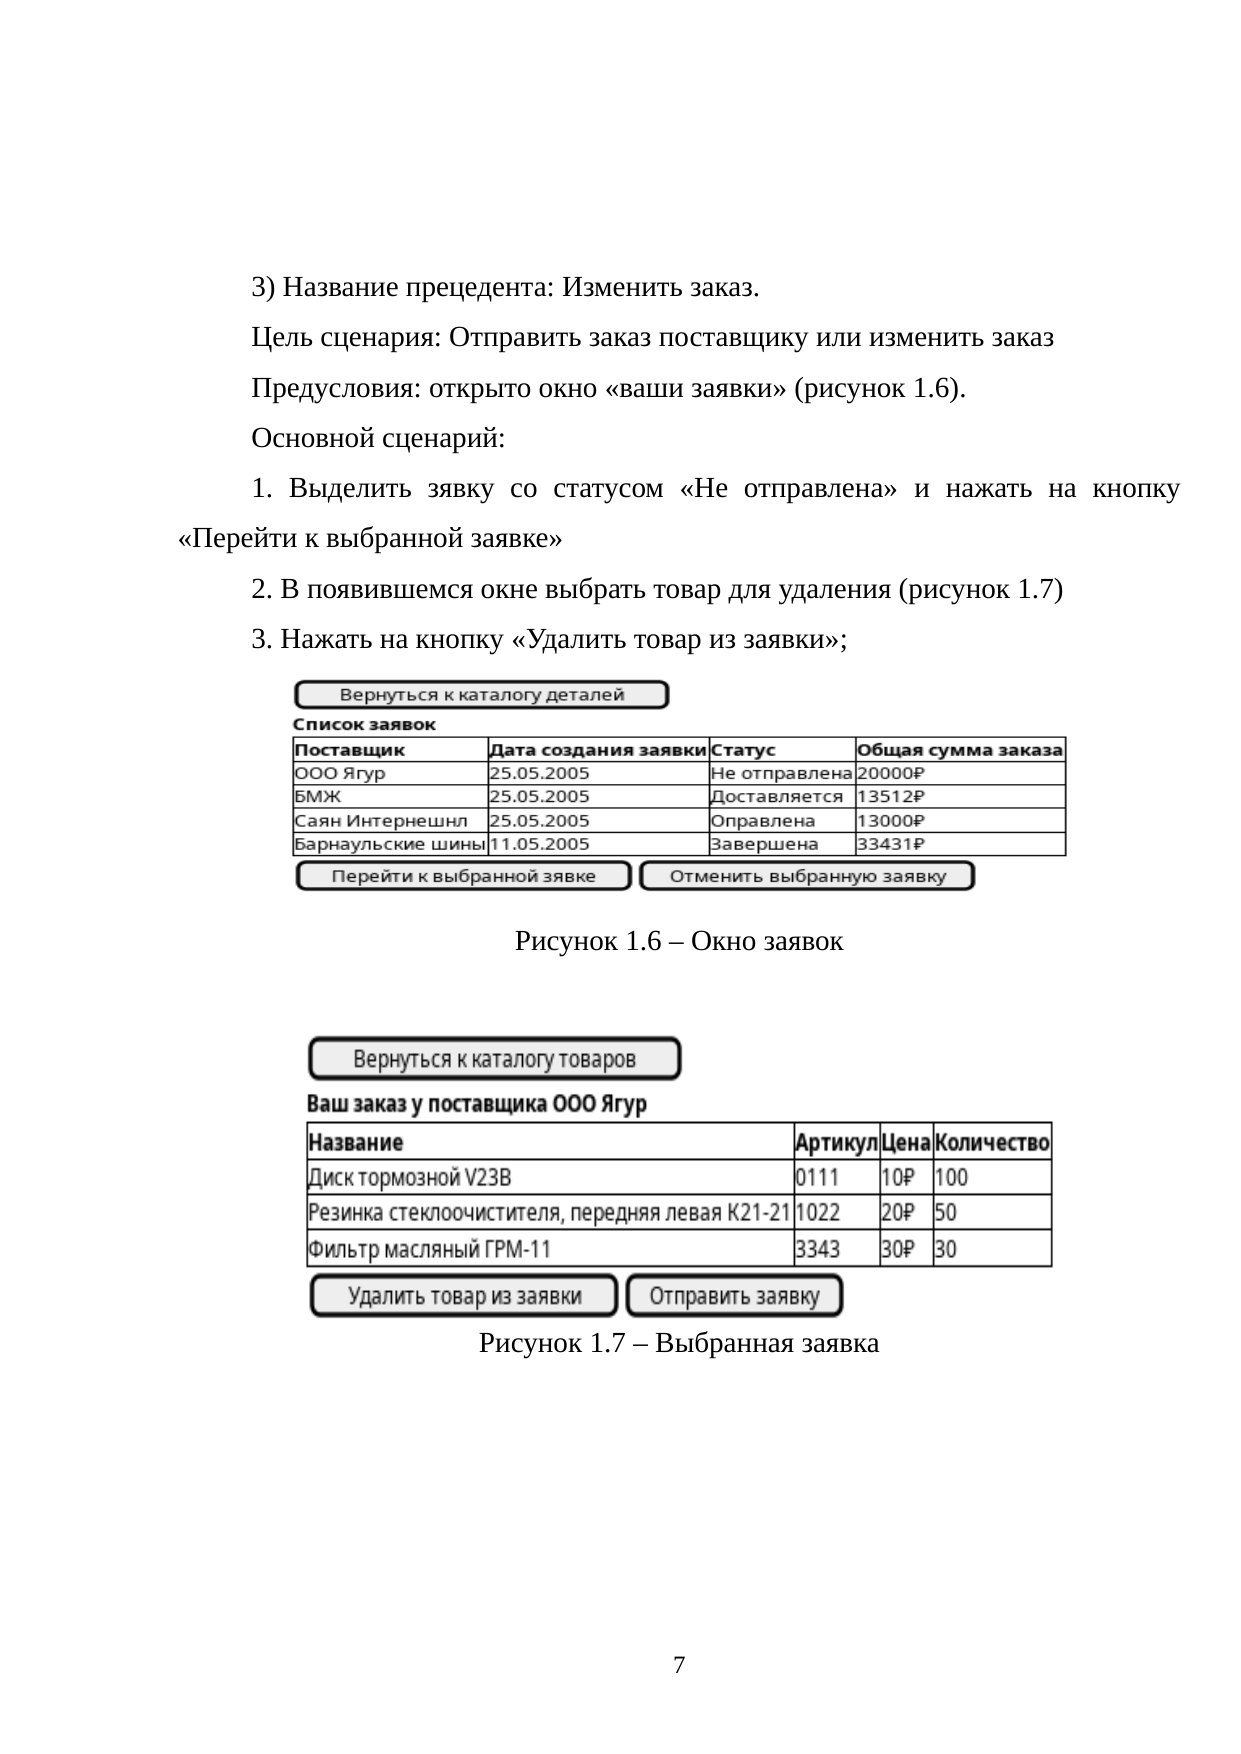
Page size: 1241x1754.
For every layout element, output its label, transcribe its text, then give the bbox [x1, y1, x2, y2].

text 1. Выделить зявку со статусом «Не отправлена» и нажать на кнопку «Перейти к выбранной заявке» [177, 470, 1181, 554]
text Рисунок 1.6 – Окно заявок [177, 923, 1181, 957]
text Предусловия: открыто окно «ваши заявки» (рисунок 1.6). [177, 370, 1181, 403]
text 3. Нажать на кнопку «Удалить товар из заявки»; [177, 621, 1181, 655]
text 2. В появившемся окне выбрать товар для удаления (рисунок 1.7) [177, 571, 1181, 604]
text Цель сценария: Отправить заказ поставщику или изменить заказ [177, 319, 1181, 353]
text Рисунок 1.7 – Выбранная заявка [177, 1326, 1181, 1359]
picture [297, 1023, 1061, 1324]
text Основной сценарий: [177, 420, 1181, 453]
picture [283, 671, 1075, 895]
text 3) Название прецедента: Изменить заказ. [177, 269, 1181, 303]
